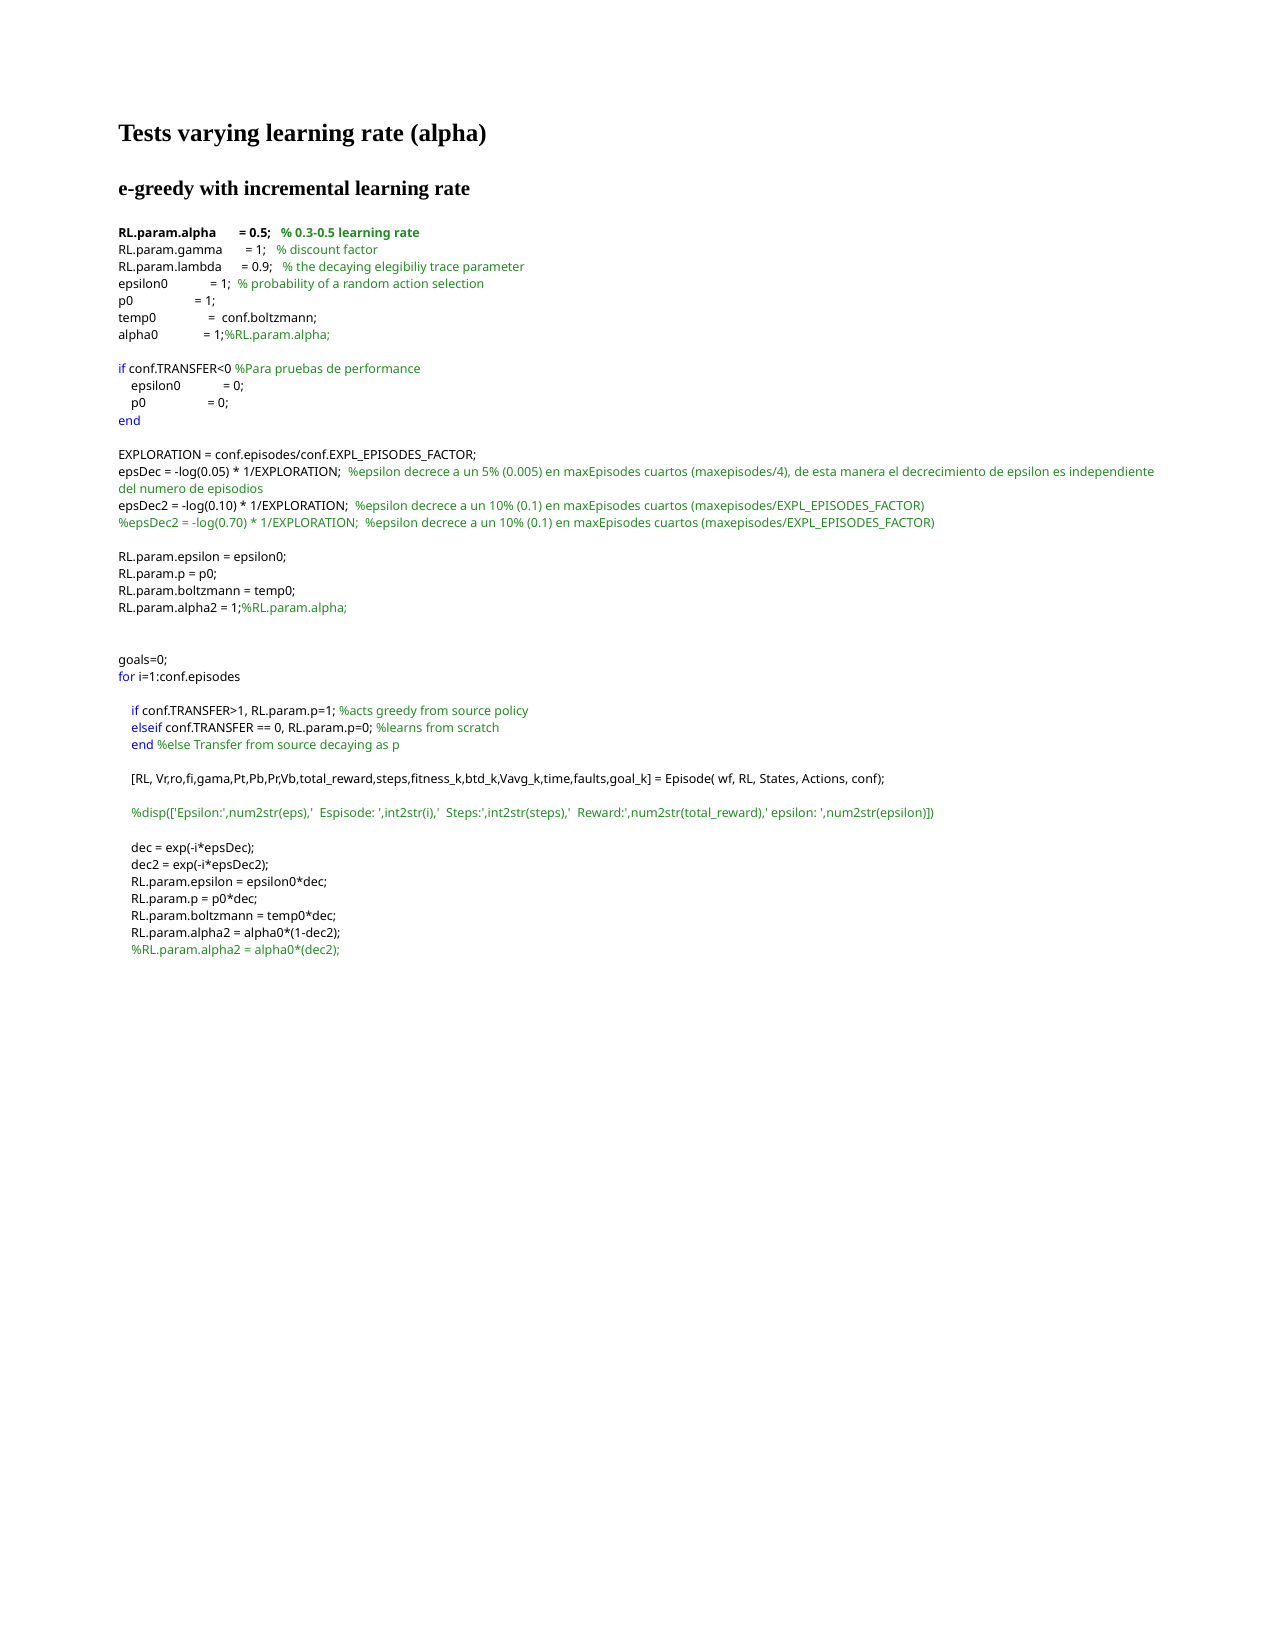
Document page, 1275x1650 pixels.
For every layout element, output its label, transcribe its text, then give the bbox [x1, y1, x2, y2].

text temp0 = conf.boltzmann; [118, 309, 1157, 326]
text goals=0; [118, 651, 1157, 668]
text RL.param.epsilon = epsilon0; [118, 548, 1157, 565]
text RL.param.p = p0*dec; [118, 890, 1157, 907]
text RL.param.lambda = 0.9; % the decaying elegibiliy trace parameter [118, 258, 1157, 275]
text RL.param.boltzmann = temp0; [118, 582, 1157, 599]
text e-greedy with incremental learning rate [118, 176, 1157, 200]
text %disp(['Epsilon:',num2str(eps),' Espisode: ',int2str(i),' Steps:',int2str(steps),' Reward:',num2str(total_reward),' epsilon: ',num2str(epsilon)]) [118, 804, 1157, 822]
text for i=1:conf.episodes [118, 668, 1157, 685]
text Tests varying learning rate (alpha) [118, 118, 1157, 147]
text dec2 = exp(-i*epsDec2); [118, 856, 1157, 873]
text EXPLORATION = conf.episodes/conf.EXPL_EPISODES_FACTOR; [118, 446, 1157, 463]
text [RL, Vr,ro,fi,gama,Pt,Pb,Pr,Vb,total_reward,steps,fitness_k,btd_k,Vavg_k,time,faults,goal_k] = Episode( wf, RL, States, Actions, conf); [118, 770, 1157, 787]
text %epsDec2 = -log(0.70) * 1/EXPLORATION; %epsilon decrece a un 10% (0.1) en maxEpisodes cuartos (maxepisodes/EXPL_EPISODES_FACTOR) [118, 514, 1157, 531]
text RL.param.boltzmann = temp0*dec; [118, 907, 1157, 924]
text epsDec = -log(0.05) * 1/EXPLORATION; %epsilon decrece a un 5% (0.005) en maxEpisodes cuartos (maxepisodes/4), de esta manera el decrecimiento de epsilon es independiente del numero de episodios [118, 463, 1157, 497]
text RL.param.epsilon = epsilon0*dec; [118, 873, 1157, 890]
text if conf.TRANSFER<0 %Para pruebas de performance [118, 360, 1157, 377]
text dec = exp(-i*epsDec); [118, 839, 1157, 856]
text RL.param.alpha2 = 1;%RL.param.alpha; [118, 599, 1157, 617]
text RL.param.gamma = 1; % discount factor [118, 241, 1157, 258]
text p0 = 0; [118, 394, 1157, 412]
text epsilon0 = 1; % probability of a random action selection [118, 275, 1157, 292]
text epsilon0 = 0; [118, 377, 1157, 394]
text elseif conf.TRANSFER == 0, RL.param.p=0; %learns from scratch [118, 719, 1157, 736]
text epsDec2 = -log(0.10) * 1/EXPLORATION; %epsilon decrece a un 10% (0.1) en maxEpisodes cuartos (maxepisodes/EXPL_EPISODES_FACTOR) [118, 497, 1157, 514]
text end %else Transfer from source decaying as p [118, 736, 1157, 753]
text RL.param.p = p0; [118, 565, 1157, 582]
text RL.param.alpha = 0.5; % 0.3-0.5 learning rate [118, 224, 1157, 241]
text if conf.TRANSFER>1, RL.param.p=1; %acts greedy from source policy [118, 702, 1157, 719]
text end [118, 412, 1157, 429]
text %RL.param.alpha2 = alpha0*(dec2); [118, 941, 1157, 958]
text alpha0 = 1;%RL.param.alpha; [118, 326, 1157, 343]
text RL.param.alpha2 = alpha0*(1-dec2); [118, 924, 1157, 941]
text p0 = 1; [118, 292, 1157, 309]
